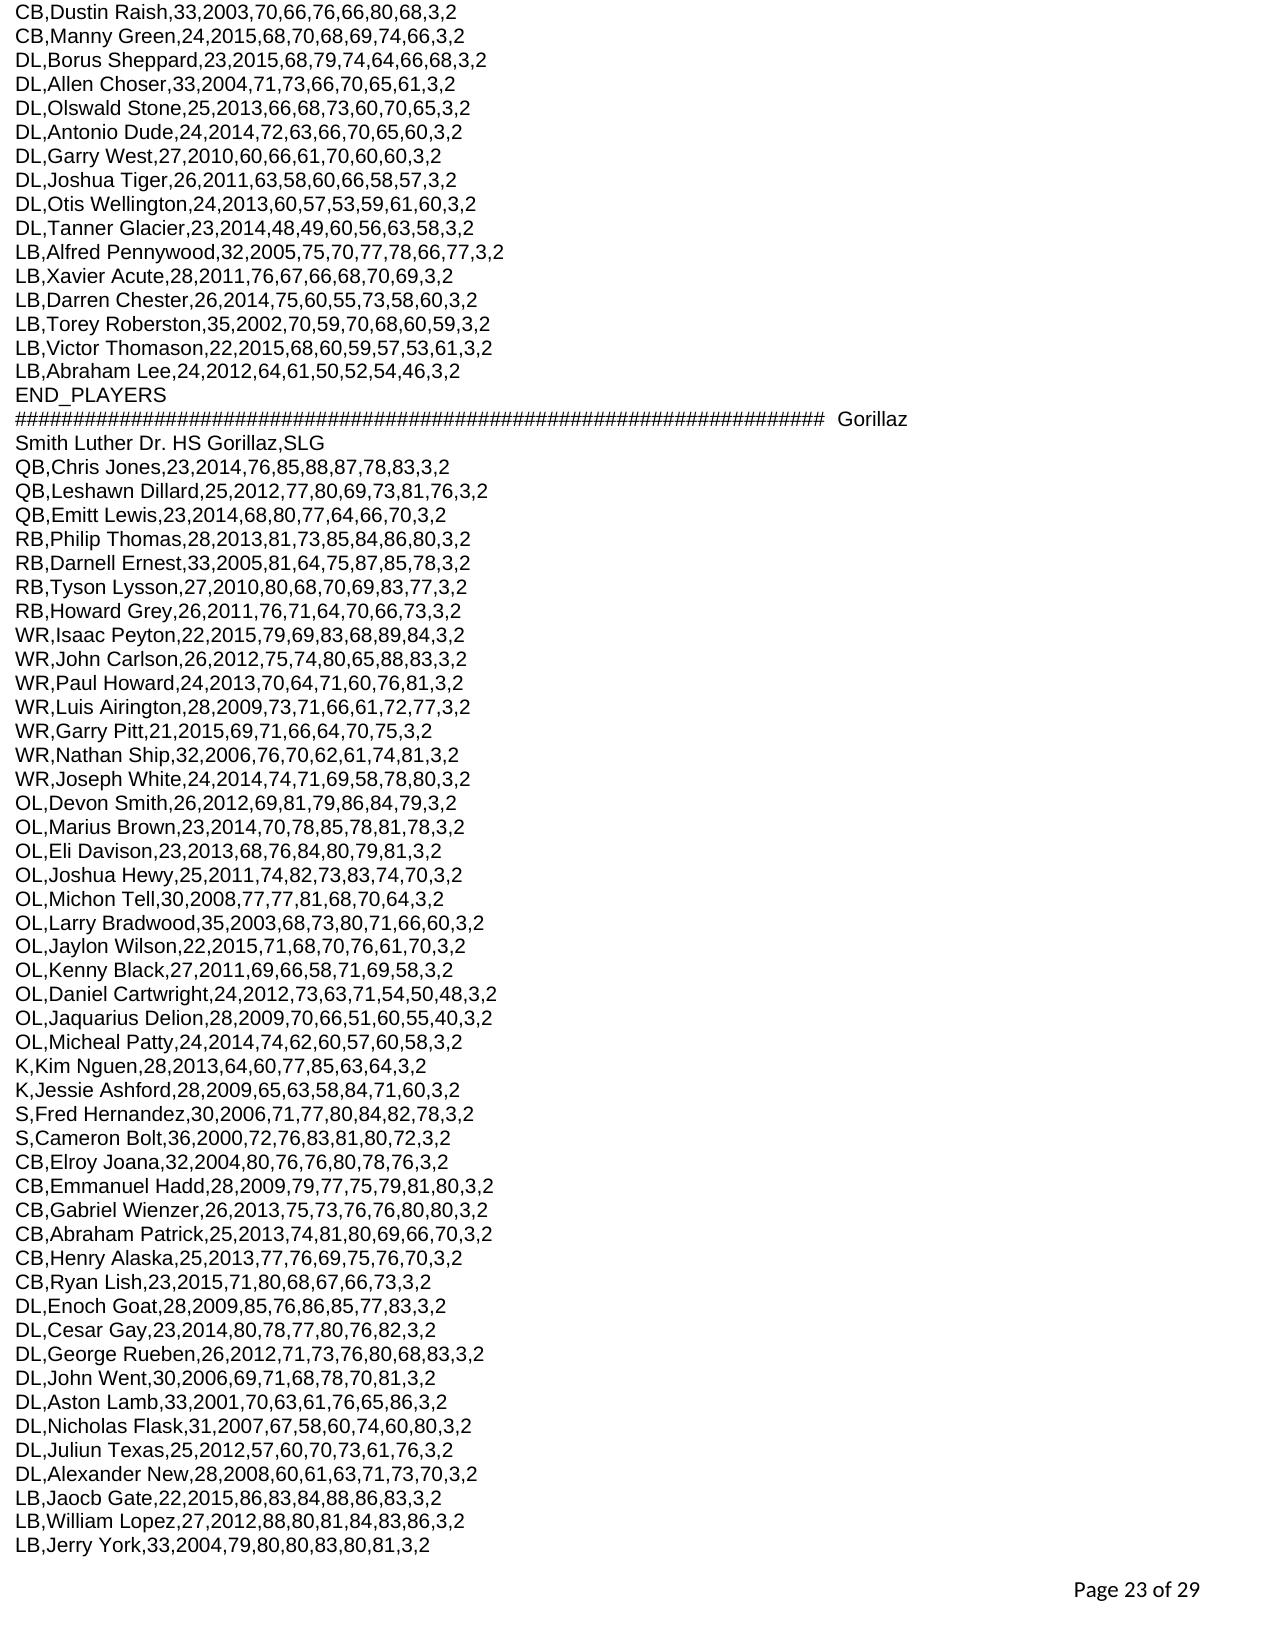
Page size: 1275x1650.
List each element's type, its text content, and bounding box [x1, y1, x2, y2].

text WR,Isaac Peyton,22,2015,79,69,83,68,89,84,3,2 [15, 623, 1200, 647]
text DL,Tanner Glacier,23,2014,48,49,60,56,63,58,3,2 [15, 216, 1200, 239]
text DL,Juliun Texas,25,2012,57,60,70,73,61,76,3,2 [15, 1437, 1200, 1461]
text DL,George Rueben,26,2012,71,73,76,80,68,83,3,2 [15, 1342, 1200, 1366]
text CB,Gabriel Wienzer,26,2013,75,73,76,76,80,80,3,2 [15, 1198, 1200, 1222]
text DL,Nicholas Flask,31,2007,67,58,60,74,60,80,3,2 [15, 1413, 1200, 1437]
text DL,Enoch Goat,28,2009,85,76,86,85,77,83,3,2 [15, 1294, 1200, 1318]
text LB,Jaocb Gate,22,2015,86,83,84,88,86,83,3,2 [15, 1485, 1200, 1509]
text CB,Elroy Joana,32,2004,80,76,76,80,78,76,3,2 [15, 1150, 1200, 1174]
text CB,Manny Green,24,2015,68,70,68,69,74,66,3,2 [15, 24, 1200, 48]
text CB,Dustin Raish,33,2003,70,66,76,66,80,68,3,2 [15, 0, 1200, 24]
text RB,Tyson Lysson,27,2010,80,68,70,69,83,77,3,2 [15, 575, 1200, 599]
text OL,Daniel Cartwright,24,2012,73,63,71,54,50,48,3,2 [15, 982, 1200, 1006]
text QB,Leshawn Dillard,25,2012,77,80,69,73,81,76,3,2 [15, 479, 1200, 503]
text ###################################################################### Gorillaz [15, 407, 1200, 431]
text DL,Garry West,27,2010,60,66,61,70,60,60,3,2 [15, 144, 1200, 168]
text CB,Emmanuel Hadd,28,2009,79,77,75,79,81,80,3,2 [15, 1174, 1200, 1198]
text OL,Joshua Hewy,25,2011,74,82,73,83,74,70,3,2 [15, 862, 1200, 886]
text DL,Olswald Stone,25,2013,66,68,73,60,70,65,3,2 [15, 96, 1200, 120]
text DL,John Went,30,2006,69,71,68,78,70,81,3,2 [15, 1366, 1200, 1389]
text QB,Emitt Lewis,23,2014,68,80,77,64,66,70,3,2 [15, 503, 1200, 527]
text OL,Jaylon Wilson,22,2015,71,68,70,76,61,70,3,2 [15, 934, 1200, 958]
text LB,Alfred Pennywood,32,2005,75,70,77,78,66,77,3,2 [15, 239, 1200, 263]
text OL,Devon Smith,26,2012,69,81,79,86,84,79,3,2 [15, 791, 1200, 814]
text DL,Joshua Tiger,26,2011,63,58,60,66,58,57,3,2 [15, 168, 1200, 192]
text LB,Torey Roberston,35,2002,70,59,70,68,60,59,3,2 [15, 311, 1200, 335]
text RB,Howard Grey,26,2011,76,71,64,70,66,73,3,2 [15, 599, 1200, 623]
text DL,Alexander New,28,2008,60,61,63,71,73,70,3,2 [15, 1461, 1200, 1485]
text DL,Aston Lamb,33,2001,70,63,61,76,65,86,3,2 [15, 1389, 1200, 1413]
text DL,Otis Wellington,24,2013,60,57,53,59,61,60,3,2 [15, 192, 1200, 216]
text RB,Darnell Ernest,33,2005,81,64,75,87,85,78,3,2 [15, 551, 1200, 575]
text S,Cameron Bolt,36,2000,72,76,83,81,80,72,3,2 [15, 1126, 1200, 1150]
text OL,Kenny Black,27,2011,69,66,58,71,69,58,3,2 [15, 958, 1200, 982]
text LB,Jerry York,33,2004,79,80,80,83,80,81,3,2 [15, 1533, 1200, 1557]
text LB,Abraham Lee,24,2012,64,61,50,52,54,46,3,2 [15, 359, 1200, 383]
text RB,Philip Thomas,28,2013,81,73,85,84,86,80,3,2 [15, 527, 1200, 551]
text END_PLAYERS [15, 383, 1200, 407]
text DL,Allen Choser,33,2004,71,73,66,70,65,61,3,2 [15, 72, 1200, 96]
text WR,Luis Airington,28,2009,73,71,66,61,72,77,3,2 [15, 695, 1200, 719]
text LB,Darren Chester,26,2014,75,60,55,73,58,60,3,2 [15, 287, 1200, 311]
text WR,Paul Howard,24,2013,70,64,71,60,76,81,3,2 [15, 671, 1200, 695]
text CB,Henry Alaska,25,2013,77,76,69,75,76,70,3,2 [15, 1246, 1200, 1270]
text S,Fred Hernandez,30,2006,71,77,80,84,82,78,3,2 [15, 1102, 1200, 1126]
text WR,Nathan Ship,32,2006,76,70,62,61,74,81,3,2 [15, 743, 1200, 767]
text DL,Antonio Dude,24,2014,72,63,66,70,65,60,3,2 [15, 120, 1200, 144]
text OL,Eli Davison,23,2013,68,76,84,80,79,81,3,2 [15, 838, 1200, 862]
text OL,Marius Brown,23,2014,70,78,85,78,81,78,3,2 [15, 814, 1200, 838]
text QB,Chris Jones,23,2014,76,85,88,87,78,83,3,2 [15, 455, 1200, 479]
text K,Kim Nguen,28,2013,64,60,77,85,63,64,3,2 [15, 1054, 1200, 1078]
text OL,Larry Bradwood,35,2003,68,73,80,71,66,60,3,2 [15, 910, 1200, 934]
text CB,Ryan Lish,23,2015,71,80,68,67,66,73,3,2 [15, 1270, 1200, 1294]
text CB,Abraham Patrick,25,2013,74,81,80,69,66,70,3,2 [15, 1222, 1200, 1246]
text DL,Borus Sheppard,23,2015,68,79,74,64,66,68,3,2 [15, 48, 1200, 72]
text OL,Jaquarius Delion,28,2009,70,66,51,60,55,40,3,2 [15, 1006, 1200, 1030]
text Smith Luther Dr. HS Gorillaz,SLG [15, 431, 1200, 455]
text WR,John Carlson,26,2012,75,74,80,65,88,83,3,2 [15, 647, 1200, 671]
text WR,Garry Pitt,21,2015,69,71,66,64,70,75,3,2 [15, 719, 1200, 743]
text OL,Micheal Patty,24,2014,74,62,60,57,60,58,3,2 [15, 1030, 1200, 1054]
text LB,Xavier Acute,28,2011,76,67,66,68,70,69,3,2 [15, 263, 1200, 287]
text OL,Michon Tell,30,2008,77,77,81,68,70,64,3,2 [15, 886, 1200, 910]
text DL,Cesar Gay,23,2014,80,78,77,80,76,82,3,2 [15, 1318, 1200, 1342]
text K,Jessie Ashford,28,2009,65,63,58,84,71,60,3,2 [15, 1078, 1200, 1102]
text WR,Joseph White,24,2014,74,71,69,58,78,80,3,2 [15, 767, 1200, 791]
text LB,William Lopez,27,2012,88,80,81,84,83,86,3,2 [15, 1509, 1200, 1533]
text LB,Victor Thomason,22,2015,68,60,59,57,53,61,3,2 [15, 335, 1200, 359]
